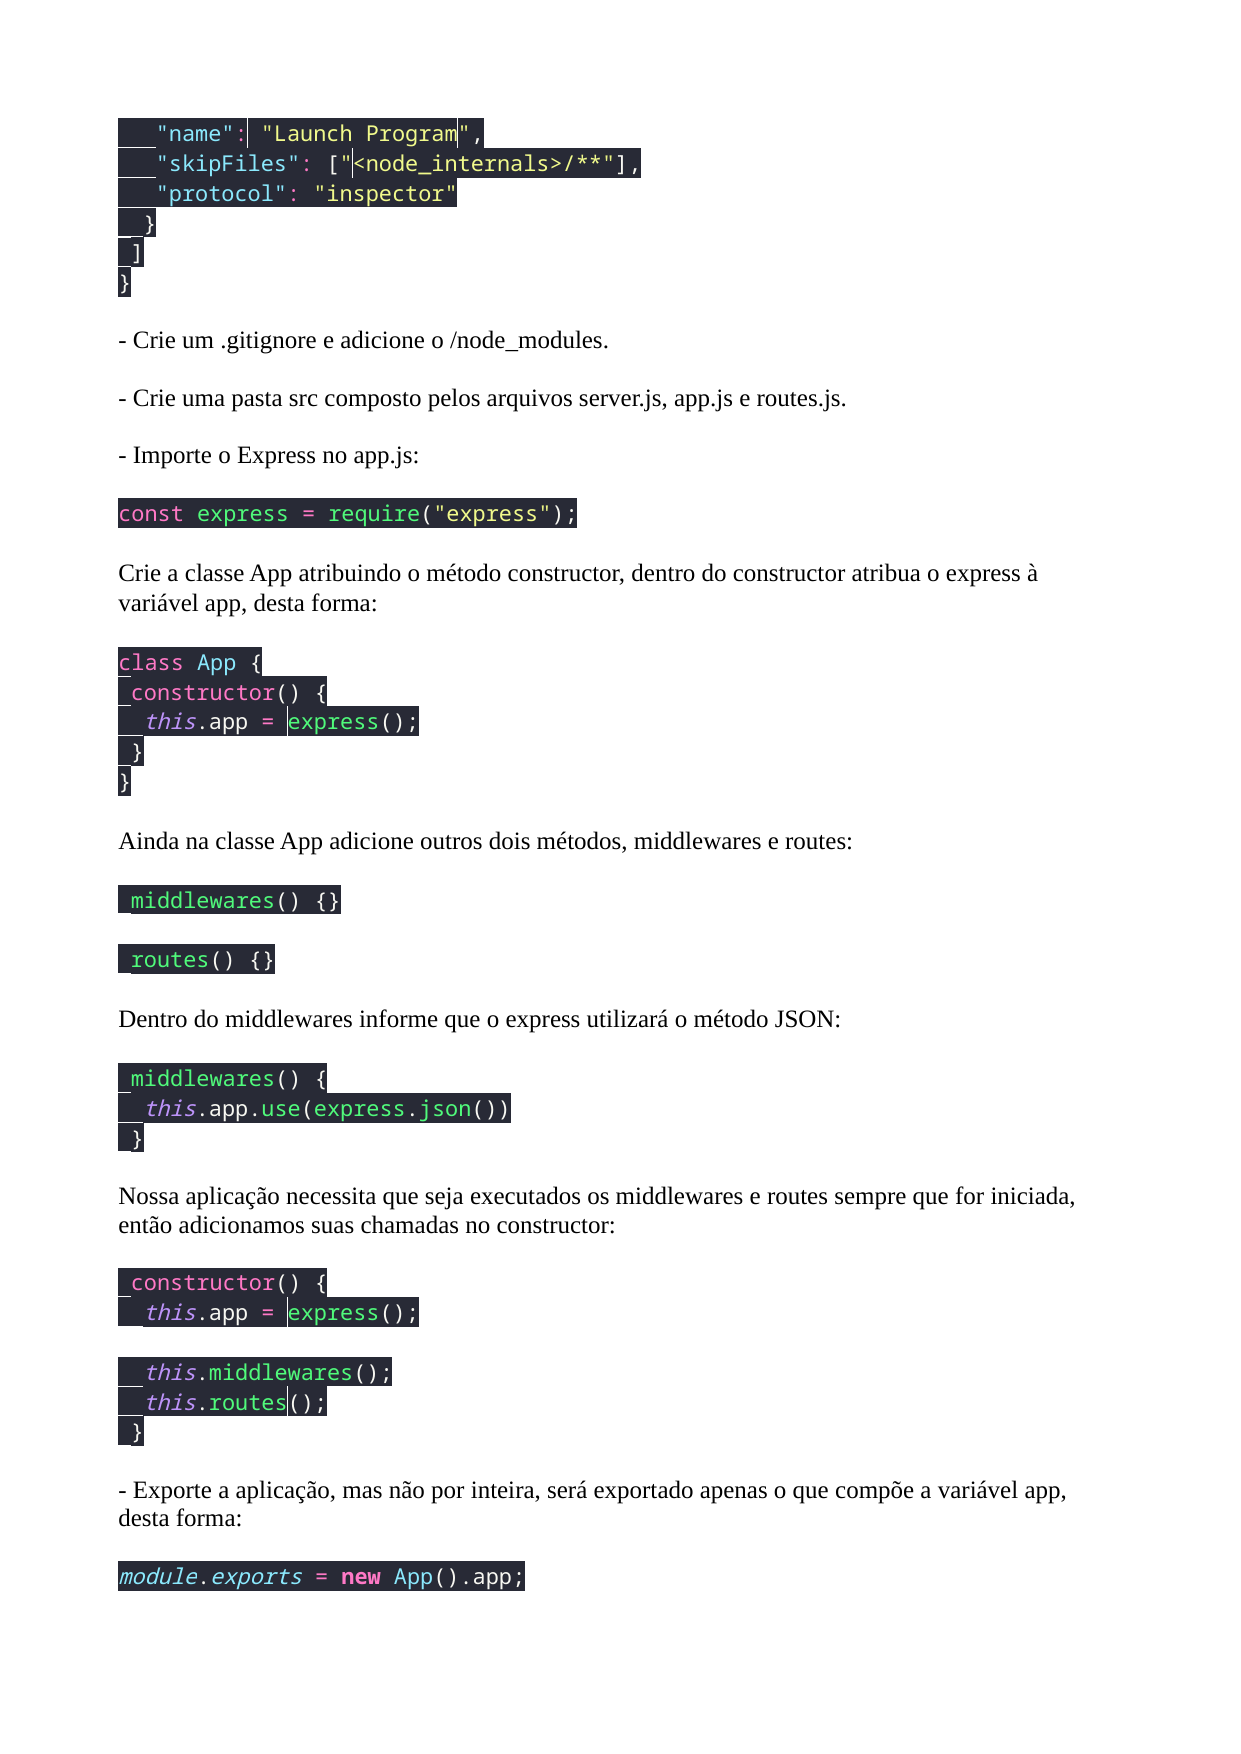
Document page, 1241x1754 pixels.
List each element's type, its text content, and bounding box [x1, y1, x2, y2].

text - Crie um .gitignore e adicione o /node_modules. [118, 326, 1122, 354]
text this.app.use(express.json()) [118, 1093, 1122, 1123]
text } [118, 1123, 1122, 1152]
text "protocol": "inspector" [118, 178, 1122, 207]
text "skipFiles": ["<node_internals>/**"], [118, 148, 1122, 178]
text } [118, 207, 1122, 237]
text routes() {} [118, 944, 1122, 974]
text ] [118, 237, 1122, 267]
text } [118, 267, 1122, 297]
text Dentro do middlewares informe que o express utilizará o método JSON: [118, 1004, 1122, 1033]
text constructor() { [118, 1267, 1122, 1297]
text this.middlewares(); [118, 1357, 1122, 1386]
text module.exports = new App().app; [118, 1561, 1122, 1591]
text "name": "Launch Program", [118, 118, 1122, 148]
text } [118, 766, 1122, 796]
text - Crie uma pasta src composto pelos arquivos server.js, app.js e routes.js. [118, 383, 1122, 412]
text - Exporte a aplicação, mas não por inteira, será exportado apenas o que compõe a variável app, desta forma: [118, 1475, 1122, 1532]
text } [118, 736, 1122, 766]
text - Importe o Express no app.js: [118, 441, 1122, 469]
text class App { [118, 647, 1122, 676]
text } [118, 1416, 1122, 1446]
text middlewares() { [118, 1063, 1122, 1093]
text Nossa aplicação necessita que seja executados os middlewares e routes sempre que for iniciada, então adicionamos suas chamadas no constructor: [118, 1181, 1122, 1239]
text this.app = express(); [118, 706, 1122, 736]
text Crie a classe App atribuindo o método constructor, dentro do constructor atribua o express à variável app, desta forma: [118, 558, 1122, 617]
text middlewares() {} [118, 885, 1122, 914]
text Ainda na classe App adicione outros dois métodos, middlewares e routes: [118, 825, 1122, 855]
text this.app = express(); [118, 1297, 1122, 1327]
text this.routes(); [118, 1386, 1122, 1416]
text constructor() { [118, 676, 1122, 706]
text const express = require("express"); [118, 498, 1122, 528]
